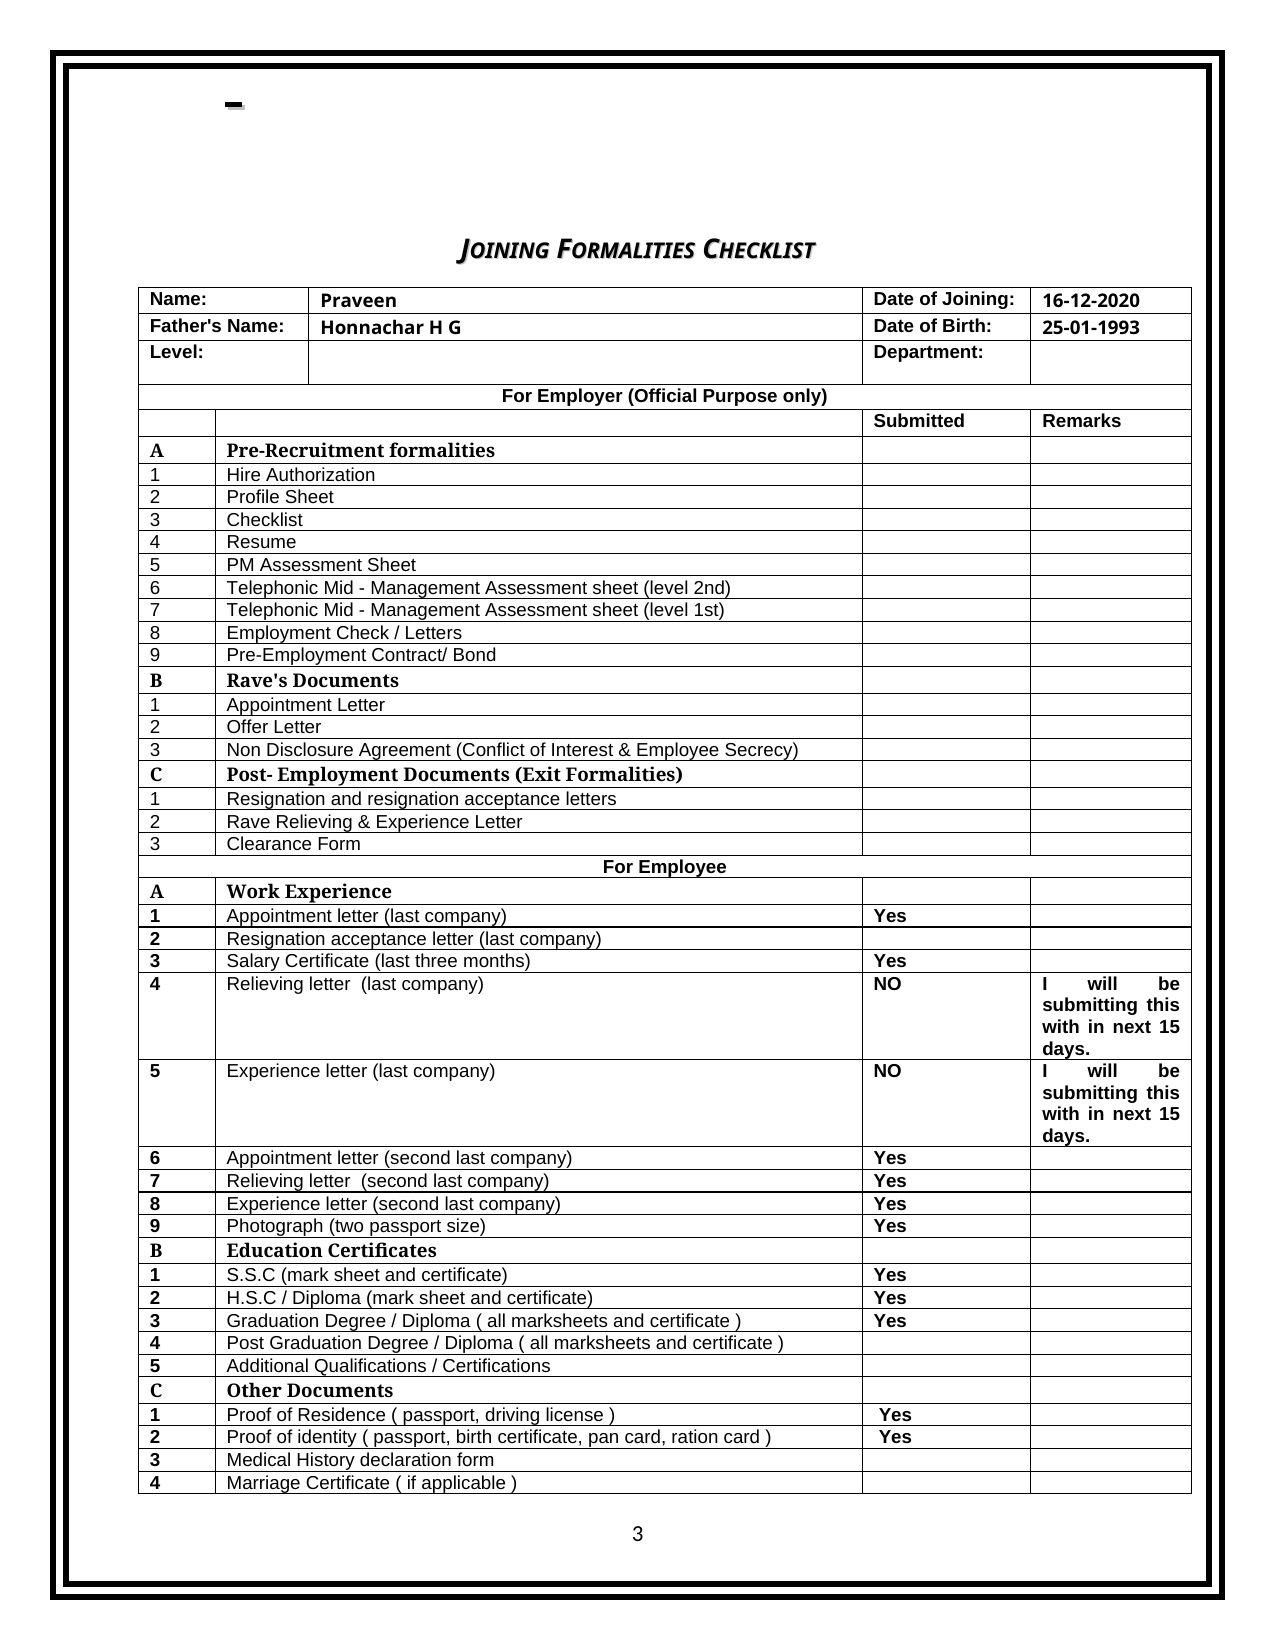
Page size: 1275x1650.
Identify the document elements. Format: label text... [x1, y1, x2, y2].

table_cell H.S.C / Diploma (mark sheet and certificate) [216, 1287, 862, 1308]
table_cell 4 [139, 1472, 215, 1493]
table_cell [863, 1238, 1030, 1263]
table_cell [1031, 1472, 1191, 1493]
table_cell [1031, 531, 1191, 553]
table_cell [863, 464, 1030, 485]
table_cell [1031, 1309, 1191, 1331]
table_cell [1031, 716, 1191, 738]
table_cell [1031, 464, 1191, 485]
table_cell Post- Employment Documents (Exit Formalities) [216, 761, 862, 787]
table_cell Checklist [216, 509, 862, 530]
table_cell Yes [863, 1287, 1030, 1308]
table_cell [1031, 694, 1191, 715]
table_cell Department: [863, 341, 1030, 384]
table_cell I will be submitting this with in next 15 days. [1031, 973, 1191, 1059]
table_cell Yes [863, 1426, 1030, 1448]
table_cell [863, 1472, 1030, 1493]
table_cell [863, 833, 1030, 854]
table_cell 5 [139, 554, 215, 575]
table_cell [1031, 576, 1191, 598]
table_cell 4 [139, 531, 215, 553]
table_cell 8 [139, 1193, 215, 1214]
table_cell 7 [139, 1170, 215, 1191]
table_cell 4 [139, 973, 215, 1059]
table_cell [863, 554, 1030, 575]
table_cell [1031, 810, 1191, 832]
table_cell NO [863, 973, 1030, 1059]
table_cell Appointment letter (last company) [216, 905, 862, 926]
table_header Praveen [309, 288, 862, 313]
table_cell [863, 1449, 1030, 1471]
table_cell 3 [139, 509, 215, 530]
table_cell Profile Sheet [216, 486, 862, 508]
table_cell Resignation acceptance letter (last company) [216, 928, 862, 949]
table_cell A [139, 878, 215, 904]
table_cell [863, 694, 1030, 715]
table_cell Experience letter (last company) [216, 1060, 862, 1146]
table_cell 3 [139, 1309, 215, 1331]
table_cell Father's Name: [139, 314, 308, 340]
table_cell [1031, 739, 1191, 760]
table_cell B [139, 1238, 215, 1263]
table_cell [1031, 554, 1191, 575]
table_cell For Employee [139, 856, 1191, 877]
table_cell Education Certificates [216, 1238, 862, 1263]
table_cell Employment Check / Letters [216, 622, 862, 643]
table_cell [863, 1377, 1030, 1403]
table_cell C [139, 1377, 215, 1403]
table_header Name: [139, 288, 308, 313]
table_cell Work Experience [216, 878, 862, 904]
table_cell Yes [863, 1147, 1030, 1169]
table_cell [863, 716, 1030, 738]
table_cell [1031, 509, 1191, 530]
table_cell 1 [139, 1404, 215, 1425]
table_cell Appointment Letter [216, 694, 862, 715]
table_cell Medical History declaration form [216, 1449, 862, 1471]
table_cell 3 [139, 950, 215, 972]
table_cell [863, 644, 1030, 666]
table_cell Date of Birth: [863, 314, 1030, 340]
table_cell 3 [139, 833, 215, 854]
table_cell [863, 878, 1030, 904]
table_cell Photograph (two passport size) [216, 1215, 862, 1237]
table_cell 1 [139, 464, 215, 485]
table_cell [863, 1332, 1030, 1353]
table_cell [863, 928, 1030, 949]
table_cell Yes [863, 1404, 1030, 1425]
table_cell Yes [863, 1264, 1030, 1286]
table_cell B [139, 667, 215, 692]
text Joining Formalities Checklist [150, 229, 1125, 266]
table_header Date of Joining: [863, 288, 1030, 313]
table_cell [863, 739, 1030, 760]
table_cell [863, 576, 1030, 598]
table_cell Resignation and resignation acceptance letters [216, 788, 862, 809]
table_cell [1031, 1404, 1191, 1425]
table_cell 1 [139, 694, 215, 715]
table_cell Graduation Degree / Diploma ( all marksheets and certificate ) [216, 1309, 862, 1331]
table_cell Yes [863, 1215, 1030, 1237]
table_cell [1031, 1355, 1191, 1376]
table_cell Submitted [863, 410, 1030, 436]
table_cell 2 [139, 810, 215, 832]
table_cell A [139, 437, 215, 462]
table_cell Proof of identity ( passport, birth certificate, pan card, ration card ) [216, 1426, 862, 1448]
table_cell Relieving letter (last company) [216, 973, 862, 1059]
table_header 16-12-2020 [1031, 288, 1191, 313]
table_cell Pre-Employment Contract/ Bond [216, 644, 862, 666]
table_cell Remarks [1031, 410, 1191, 436]
table_cell [1031, 599, 1191, 621]
table_cell [216, 410, 862, 436]
table_cell [1031, 1332, 1191, 1353]
table_cell [863, 486, 1030, 508]
table_cell 6 [139, 576, 215, 598]
table_cell [309, 341, 862, 384]
table_cell [1031, 788, 1191, 809]
table_cell 25-01-1993 [1031, 314, 1191, 340]
table_cell [863, 437, 1030, 462]
table_cell Appointment letter (second last company) [216, 1147, 862, 1169]
table_cell [1031, 341, 1191, 384]
table_cell Non Disclosure Agreement (Conflict of Interest & Employee Secrecy) [216, 739, 862, 760]
table_cell 2 [139, 1287, 215, 1308]
table_cell 2 [139, 928, 215, 949]
table_cell 1 [139, 788, 215, 809]
table_cell [1031, 622, 1191, 643]
table_cell [1031, 878, 1191, 904]
table_cell [1031, 1170, 1191, 1191]
table_cell [863, 531, 1030, 553]
table_cell Yes [863, 1309, 1030, 1331]
table_cell Additional Qualifications / Certifications [216, 1355, 862, 1376]
table_cell Yes [863, 1193, 1030, 1214]
table_cell Hire Authorization [216, 464, 862, 485]
table_cell [1031, 1147, 1191, 1169]
table_cell Experience letter (second last company) [216, 1193, 862, 1214]
table_cell 1 [139, 905, 215, 926]
table_cell Other Documents [216, 1377, 862, 1403]
table_cell [1031, 644, 1191, 666]
table_cell [1031, 437, 1191, 462]
table_cell Clearance Form [216, 833, 862, 854]
table_cell Level: [139, 341, 308, 384]
table_cell S.S.C (mark sheet and certificate) [216, 1264, 862, 1286]
table_cell Salary Certificate (last three months) [216, 950, 862, 972]
table_cell [1031, 950, 1191, 972]
table_cell Rave's Documents [216, 667, 862, 692]
table_cell [1031, 761, 1191, 787]
table_cell [1031, 928, 1191, 949]
table_cell 9 [139, 644, 215, 666]
table_cell [1031, 1426, 1191, 1448]
table_cell Relieving letter (second last company) [216, 1170, 862, 1191]
table_cell 1 [139, 1264, 215, 1286]
table_cell Yes [863, 950, 1030, 972]
table_cell Proof of Residence ( passport, driving license ) [216, 1404, 862, 1425]
table_cell For Employer (Official Purpose only) [139, 385, 1191, 409]
table_cell Offer Letter [216, 716, 862, 738]
table_cell 2 [139, 716, 215, 738]
table_cell 7 [139, 599, 215, 621]
table_cell Pre-Recruitment formalities [216, 437, 862, 462]
table_cell 2 [139, 486, 215, 508]
table_cell 6 [139, 1147, 215, 1169]
table_cell Rave Relieving & Experience Letter [216, 810, 862, 832]
table_cell Resume [216, 531, 862, 553]
table_cell 2 [139, 1426, 215, 1448]
table_cell [1031, 1215, 1191, 1237]
table_cell [1031, 1449, 1191, 1471]
table_cell Telephonic Mid - Management Assessment sheet (level 1st) [216, 599, 862, 621]
table_cell [863, 761, 1030, 787]
table_cell 8 [139, 622, 215, 643]
table_cell [1031, 905, 1191, 926]
table_cell Yes [863, 905, 1030, 926]
table_cell Honnachar H G [309, 314, 862, 340]
table_cell Yes [863, 1170, 1030, 1191]
table_cell [863, 667, 1030, 692]
table_cell [1031, 1377, 1191, 1403]
table_cell C [139, 761, 215, 787]
table_cell 3 [139, 1449, 215, 1471]
table_cell [863, 509, 1030, 530]
table_cell [863, 1355, 1030, 1376]
table_cell 5 [139, 1355, 215, 1376]
table_cell [863, 599, 1030, 621]
table_cell [139, 410, 215, 436]
table_cell Marriage Certificate ( if applicable ) [216, 1472, 862, 1493]
table_cell NO [863, 1060, 1030, 1146]
table_cell [1031, 1264, 1191, 1286]
table_cell PM Assessment Sheet [216, 554, 862, 575]
table_cell [1031, 667, 1191, 692]
table_cell 3 [139, 739, 215, 760]
table_cell 4 [139, 1332, 215, 1353]
table_cell [1031, 1193, 1191, 1214]
table_cell 5 [139, 1060, 215, 1146]
table_cell I will be submitting this with in next 15 days. [1031, 1060, 1191, 1146]
table_cell Post Graduation Degree / Diploma ( all marksheets and certificate ) [216, 1332, 862, 1353]
table_cell [863, 810, 1030, 832]
table_cell [1031, 833, 1191, 854]
table_cell [1031, 486, 1191, 508]
table_cell [1031, 1238, 1191, 1263]
table_cell [863, 788, 1030, 809]
table_cell [1031, 1287, 1191, 1308]
table_cell 9 [139, 1215, 215, 1237]
table_cell [863, 622, 1030, 643]
table_cell Telephonic Mid - Management Assessment sheet (level 2nd) [216, 576, 862, 598]
